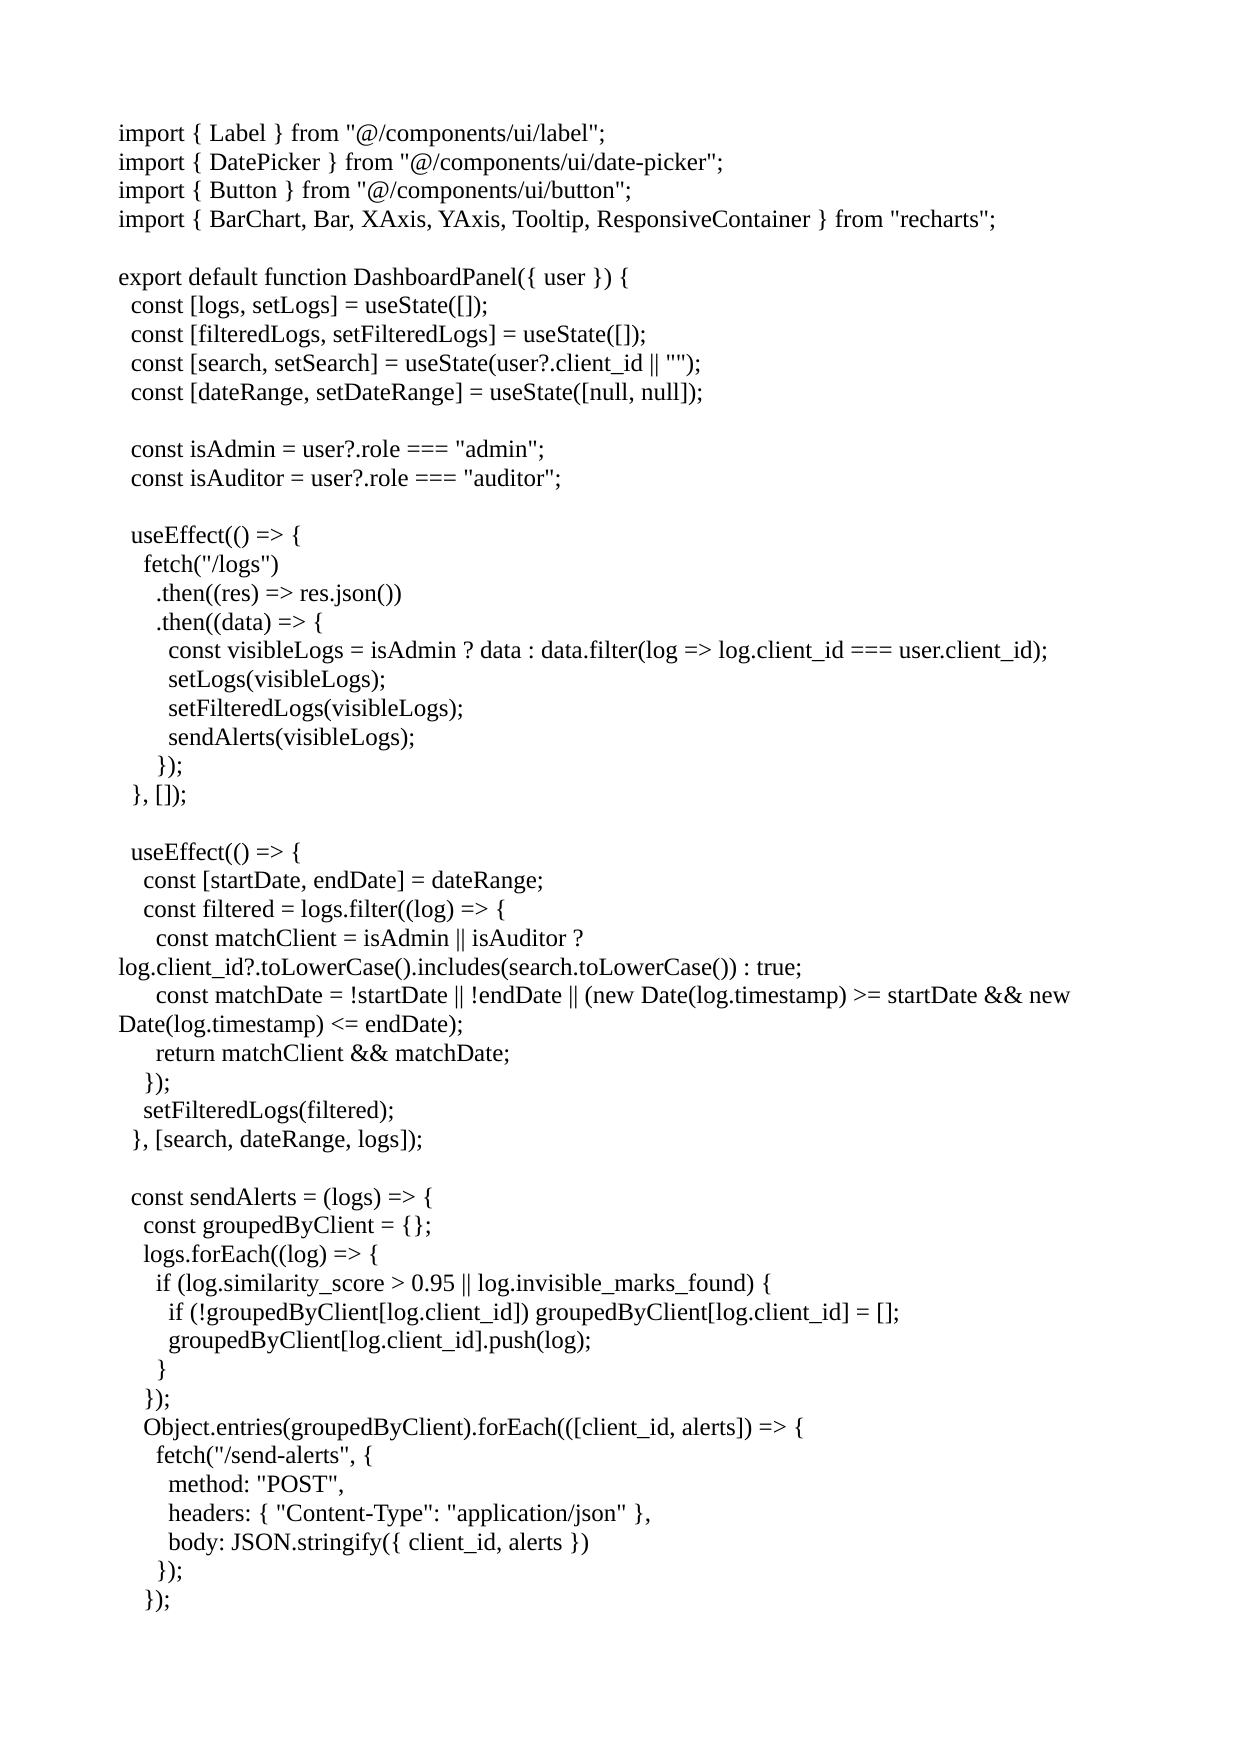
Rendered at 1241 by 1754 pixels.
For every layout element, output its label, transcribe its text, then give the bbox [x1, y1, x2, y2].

text import { Label } from "@/components/ui/label"; import { DatePicker } from "@/components/ui/date-picker"; import { Button } from "@/components/ui/button"; import { BarChart, Bar, XAxis, YAxis, Tooltip, ResponsiveContainer } from "recharts"; export default function DashboardPanel({ user }) { const [logs, setLogs] = useState([]); const [filteredLogs, setFilteredLogs] = useState([]); const [search, setSearch] = useState(user?.client_id || ""); const [dateRange, setDateRange] = useState([null, null]); const isAdmin = user?.role === "admin"; const isAuditor = user?.role === "auditor"; useEffect(() => { fetch("/logs") .then((res) => res.json()) .then((data) => { const visibleLogs = isAdmin ? data : data.filter(log => log.client_id === user.client_id); setLogs(visibleLogs); setFilteredLogs(visibleLogs); sendAlerts(visibleLogs); }); }, []); useEffect(() => { const [startDate, endDate] = dateRange; const filtered = logs.filter((log) => { const matchClient = isAdmin || isAuditor ? log.client_id?.toLowerCase().includes(search.toLowerCase()) : true; const matchDate = !startDate || !endDate || (new Date(log.timestamp) >= startDate && new Date(log.timestamp) <= endDate); return matchClient && matchDate; }); setFilteredLogs(filtered); }, [search, dateRange, logs]); const sendAlerts = (logs) => { const groupedByClient = {}; logs.forEach((log) => { if (log.similarity_score > 0.95 || log.invisible_marks_found) { if (!groupedByClient[log.client_id]) groupedByClient[log.client_id] = []; groupedByClient[log.client_id].push(log); } }); Object.entries(groupedByClient).forEach(([client_id, alerts]) => { fetch("/send-alerts", { method: "POST", headers: { "Content-Type": "application/json" }, body: JSON.stringify({ client_id, alerts }) }); }); [118, 118, 1122, 1613]
